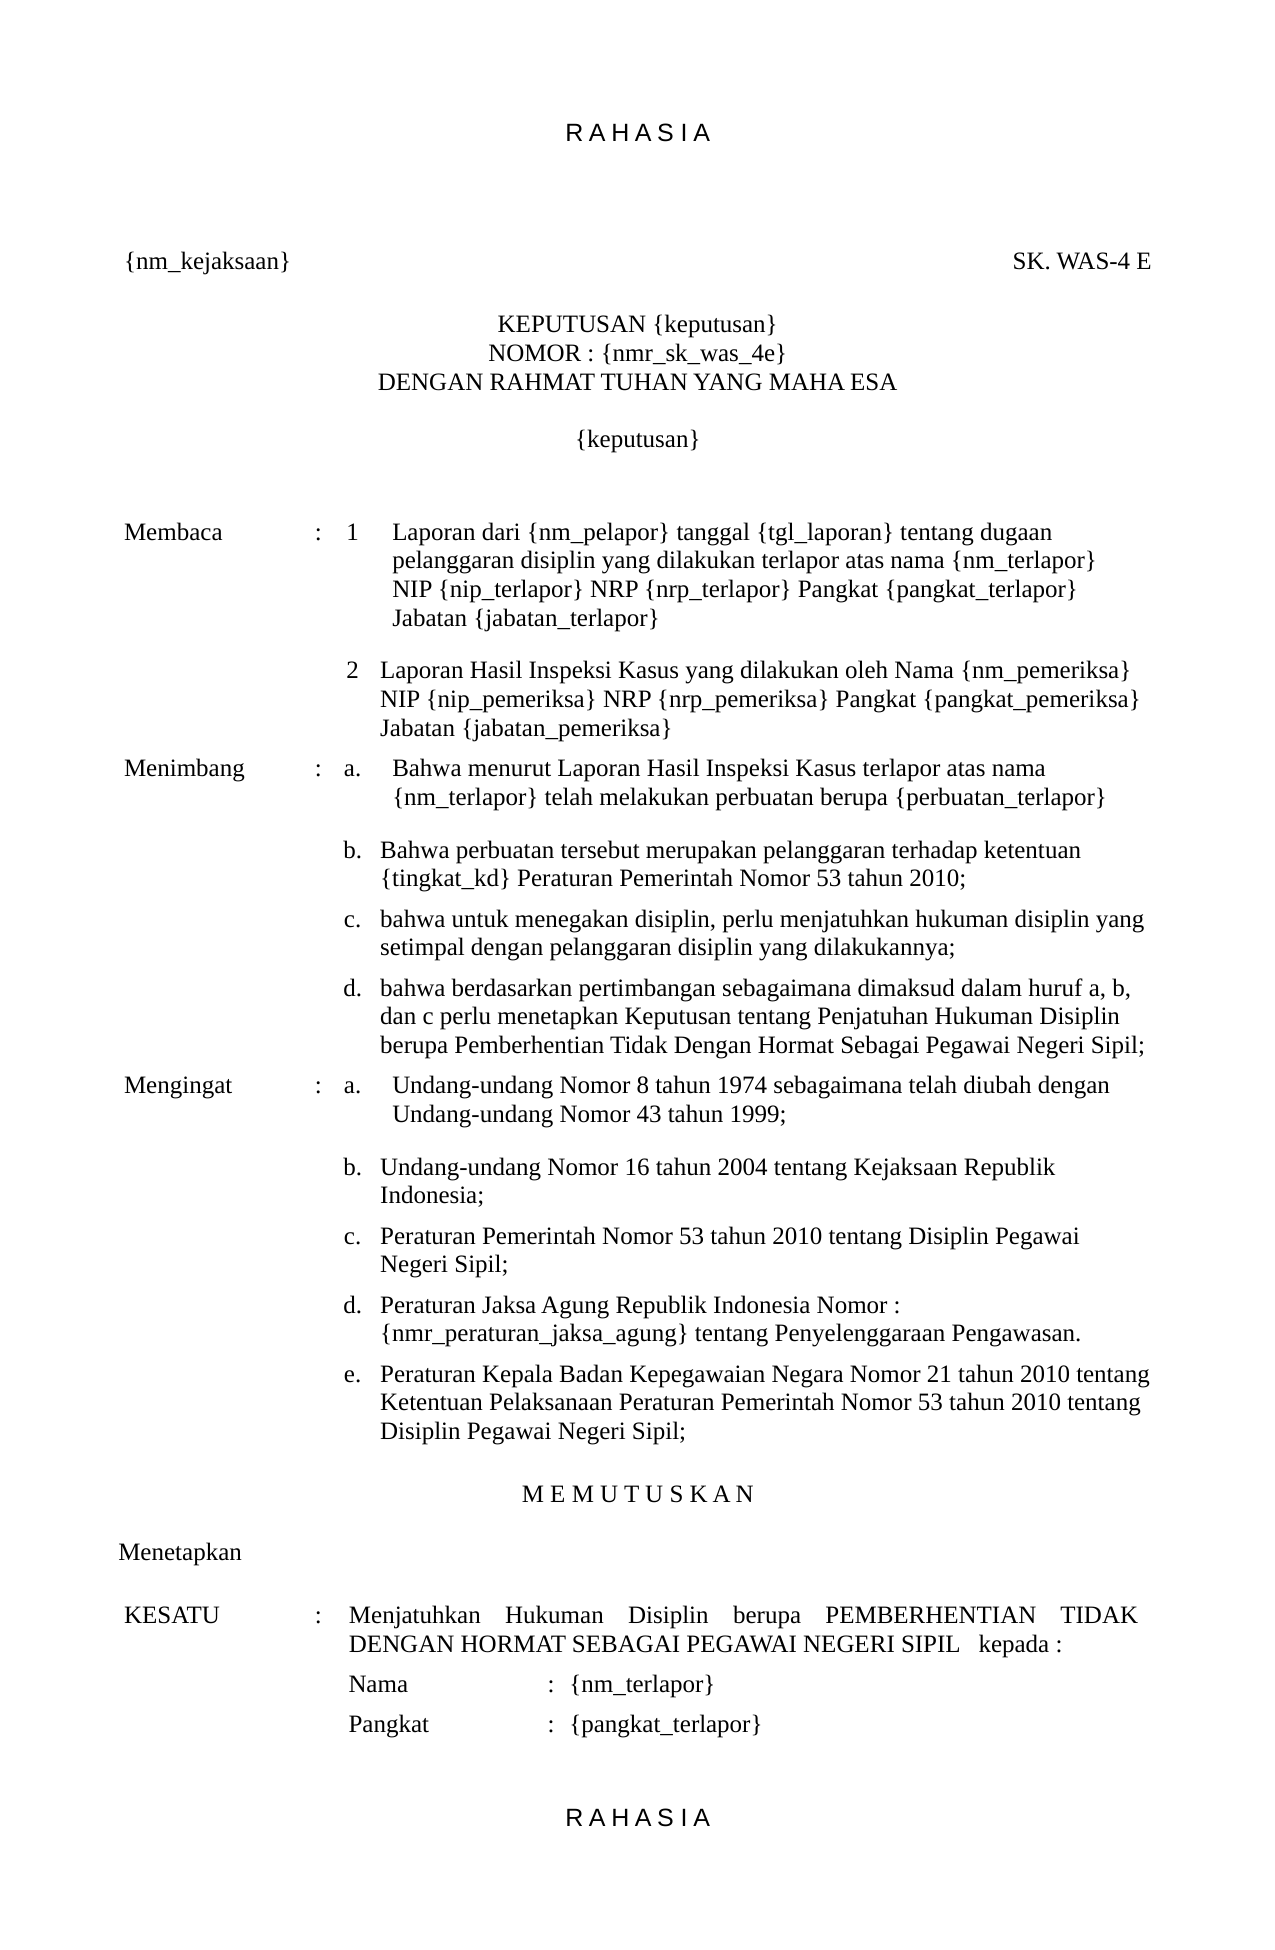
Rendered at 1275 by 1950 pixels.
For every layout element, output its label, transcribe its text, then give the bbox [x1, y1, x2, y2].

table_cell 2 [331, 650, 374, 747]
table_cell [306, 650, 331, 747]
table_cell Undang-undang Nomor 8 tahun 1974 sebagaimana telah diubah dengan Undang-undang Nomor 43 tahun 1999; [374, 1065, 1157, 1146]
table_cell : [306, 748, 331, 829]
table_cell {nm_terlapor} [563, 1663, 1157, 1703]
table_header 1 [331, 511, 374, 650]
table_cell Peraturan Jaksa Agung Republik Indonesia Nomor : {nmr_peraturan_jaksa_agung} tentang Penyelenggaraan Pengawasan. [374, 1284, 1157, 1353]
table_cell [306, 1353, 331, 1451]
table_cell [118, 967, 306, 1064]
table_cell b. [331, 829, 374, 898]
text NOMOR : {nmr_sk_was_4e} [118, 338, 1157, 367]
table_header : [306, 511, 331, 650]
table_header KESATU [118, 1594, 306, 1663]
table_cell [306, 1704, 331, 1744]
table_cell [118, 1215, 306, 1284]
text Menetapkan [118, 1537, 1157, 1566]
table_header : [306, 1594, 331, 1663]
table_header SK. WAS-4 E [761, 241, 1157, 281]
table_cell d. [331, 1284, 374, 1353]
table_cell : [538, 1704, 563, 1744]
table_cell e. [331, 1353, 374, 1451]
table_cell a. [331, 748, 374, 829]
table_header Membaca [118, 511, 306, 650]
table_cell bahwa berdasarkan pertimbangan sebagaimana dimaksud dalam huruf a, b, dan c perlu menetapkan Keputusan tentang Penjatuhan Hukuman Disiplin berupa Pemberhentian Tidak Dengan Hormat Sebagai Pegawai Negeri Sipil; [374, 967, 1157, 1064]
table_cell [306, 829, 331, 898]
table_cell [118, 1353, 306, 1451]
table_cell Peraturan Kepala Badan Kepegawaian Negara Nomor 21 tahun 2010 tentang Ketentuan Pelaksanaan Peraturan Pemerintah Nomor 53 tahun 2010 tentang Disiplin Pegawai Negeri Sipil; [374, 1353, 1157, 1451]
table_cell [306, 967, 331, 1064]
text {keputusan} [118, 424, 1157, 453]
table_header {nm_kejaksaan} [118, 241, 761, 281]
table_cell [306, 898, 331, 967]
table_cell d. [331, 967, 374, 1064]
table_cell Pangkat [331, 1704, 538, 1744]
table_cell Undang-undang Nomor 16 tahun 2004 tentang Kejaksaan Republik Indonesia; [374, 1146, 1157, 1215]
table_cell Peraturan Pemerintah Nomor 53 tahun 2010 tentang Disiplin Pegawai Negeri Sipil; [374, 1215, 1157, 1284]
table_header Menjatuhkan Hukuman Disiplin berupa PEMBERHENTIAN TIDAK DENGAN HORMAT SEBAGAI PEGAWAI NEGERI SIPIL kepada : [331, 1594, 1157, 1663]
table_cell [118, 1284, 306, 1353]
table_cell Bahwa menurut Laporan Hasil Inspeksi Kasus terlapor atas nama {nm_terlapor} telah melakukan perbuatan berupa {perbuatan_terlapor} [374, 748, 1157, 829]
text KEPUTUSAN {keputusan} [118, 309, 1157, 338]
table_cell [306, 1146, 331, 1215]
table_cell c. [331, 898, 374, 967]
table_cell [118, 1146, 306, 1215]
table_cell [306, 1284, 331, 1353]
table_cell Laporan Hasil Inspeksi Kasus yang dilakukan oleh Nama {nm_pemeriksa} NIP {nip_pemeriksa} NRP {nrp_pemeriksa} Pangkat {pangkat_pemeriksa} Jabatan {jabatan_pemeriksa} [374, 650, 1157, 747]
table_header [118, 176, 756, 212]
text M E M U T U S K A N [118, 1479, 1157, 1508]
table_cell [306, 1215, 331, 1284]
table_cell bahwa untuk menegakan disiplin, perlu menjatuhkan hukuman disiplin yang setimpal dengan pelanggaran disiplin yang dilakukannya; [374, 898, 1157, 967]
table_cell [118, 829, 306, 898]
table_cell [118, 650, 306, 747]
table_cell c. [331, 1215, 374, 1284]
table_cell [118, 1704, 306, 1744]
table_cell [306, 1663, 331, 1703]
table_cell {pangkat_terlapor} [563, 1704, 1157, 1744]
text DENGAN RAHMAT TUHAN YANG MAHA ESA [118, 367, 1157, 396]
table_cell Nama [331, 1663, 538, 1703]
table_header [756, 176, 1157, 212]
table_cell : [538, 1663, 563, 1703]
table_cell Menimbang [118, 748, 306, 829]
table_cell a. [331, 1065, 374, 1146]
table_cell [118, 898, 306, 967]
table_cell Bahwa perbuatan tersebut merupakan pelanggaran terhadap ketentuan {tingkat_kd} Peraturan Pemerintah Nomor 53 tahun 2010; [374, 829, 1157, 898]
table_header Laporan dari {nm_pelapor} tanggal {tgl_laporan} tentang dugaan pelanggaran disiplin yang dilakukan terlapor atas nama {nm_terlapor} NIP {nip_terlapor} NRP {nrp_terlapor} Pangkat {pangkat_terlapor} Jabatan {jabatan_terlapor} [374, 511, 1157, 650]
table_cell b. [331, 1146, 374, 1215]
table_cell [118, 1663, 306, 1703]
table_cell Mengingat [118, 1065, 306, 1146]
table_cell : [306, 1065, 331, 1146]
